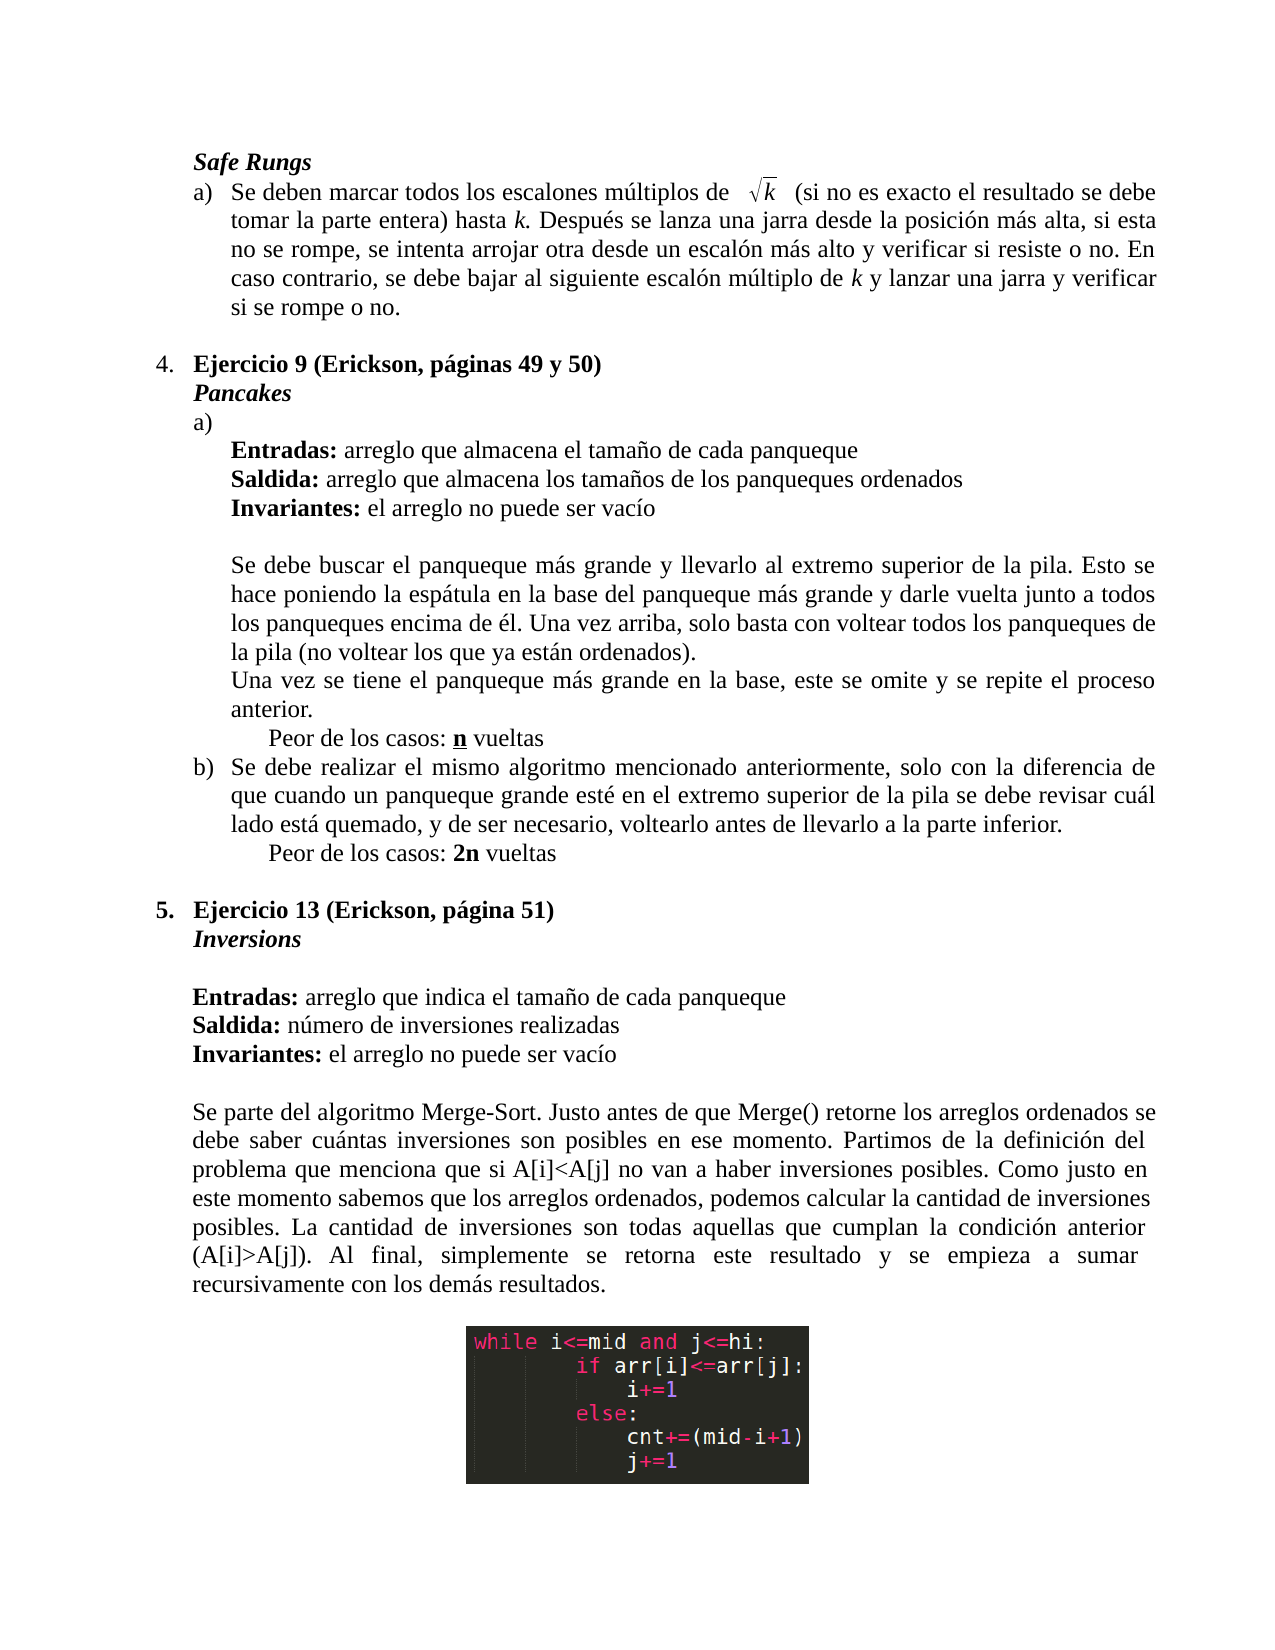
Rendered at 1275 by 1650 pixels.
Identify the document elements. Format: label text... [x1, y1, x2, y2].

list Invariantes: el arreglo no puede ser vacío [193, 493, 1157, 522]
list Se debe buscar el panqueque más grande y llevarlo al extremo superior de la pila. Esto se hace poniendo la espátula en la base del panqueque más grande y darle vuelta junto a todos los panqueques encima de él. Una vez arriba, solo basta con voltear todos los panqueques de la pila (no voltear los que ya están ordenados). [193, 551, 1157, 666]
list Inversions [156, 924, 1157, 953]
list Pancakes [156, 378, 1157, 407]
list Entradas: arreglo que almacena el tamaño de cada panqueque [193, 436, 1157, 464]
list Se debe realizar el mismo algoritmo mencionado anteriormente, solo con la diferencia de que cuando un panqueque grande esté en el extremo superior de la pila se debe revisar cuál lado está quemado, y de ser necesario, voltearlo antes de llevarlo a la parte inferior. [193, 752, 1157, 838]
text Saldida: número de inversiones realizadas [118, 1011, 1157, 1039]
list Peor de los casos: n vueltas [231, 723, 1157, 752]
list Se deben marcar todos los escalones múltiplos de(si no es exacto el resultado se debe tomar la parte entera) hasta k. Después se lanza una jarra desde la posición más alta, si esta no se rompe, se intenta arrojar otra desde un escalón más alto y verificar si resiste o no. En caso contrario, se debe bajar al siguiente escalón múltiplo de k y lanzar una jarra y verificar si se rompe o no. [193, 176, 1157, 321]
list Saldida: arreglo que almacena los tamaños de los panqueques ordenados [193, 464, 1157, 493]
list Safe Rungs [156, 147, 1157, 176]
text Entradas: arreglo que indica el tamaño de cada panqueque [118, 982, 1157, 1011]
list Ejercicio 13 (Erickson, página 51) [156, 896, 1157, 924]
text Invariantes: el arreglo no puede ser vacío [118, 1039, 1157, 1068]
list Una vez se tiene el panqueque más grande en la base, este se omite y se repite el proceso anterior. [193, 666, 1157, 723]
list Peor de los casos: 2n vueltas [231, 838, 1157, 867]
list Ejercicio 9 (Erickson, páginas 49 y 50) [156, 349, 1157, 378]
text Se parte del algoritmo Merge-Sort. Justo antes de que Merge() retorne los arreglos ordenados se debe saber cuántas inversiones son posibles en ese momento. Partimos de la definición del problema que menciona que si A[i]<A[j] no van a haber inversiones posibles. Como justo en este momento sabemos que los arreglos ordenados, podemos calcular la cantidad de inversiones posibles. La cantidad de inversiones son todas aquellas que cumplan la condición anterior (A[i]>A[j]). Al final, simplemente se retorna este resultado y se empieza a sumar recursivamente con los demás resultados. [118, 1097, 1157, 1298]
picture [466, 1326, 809, 1484]
